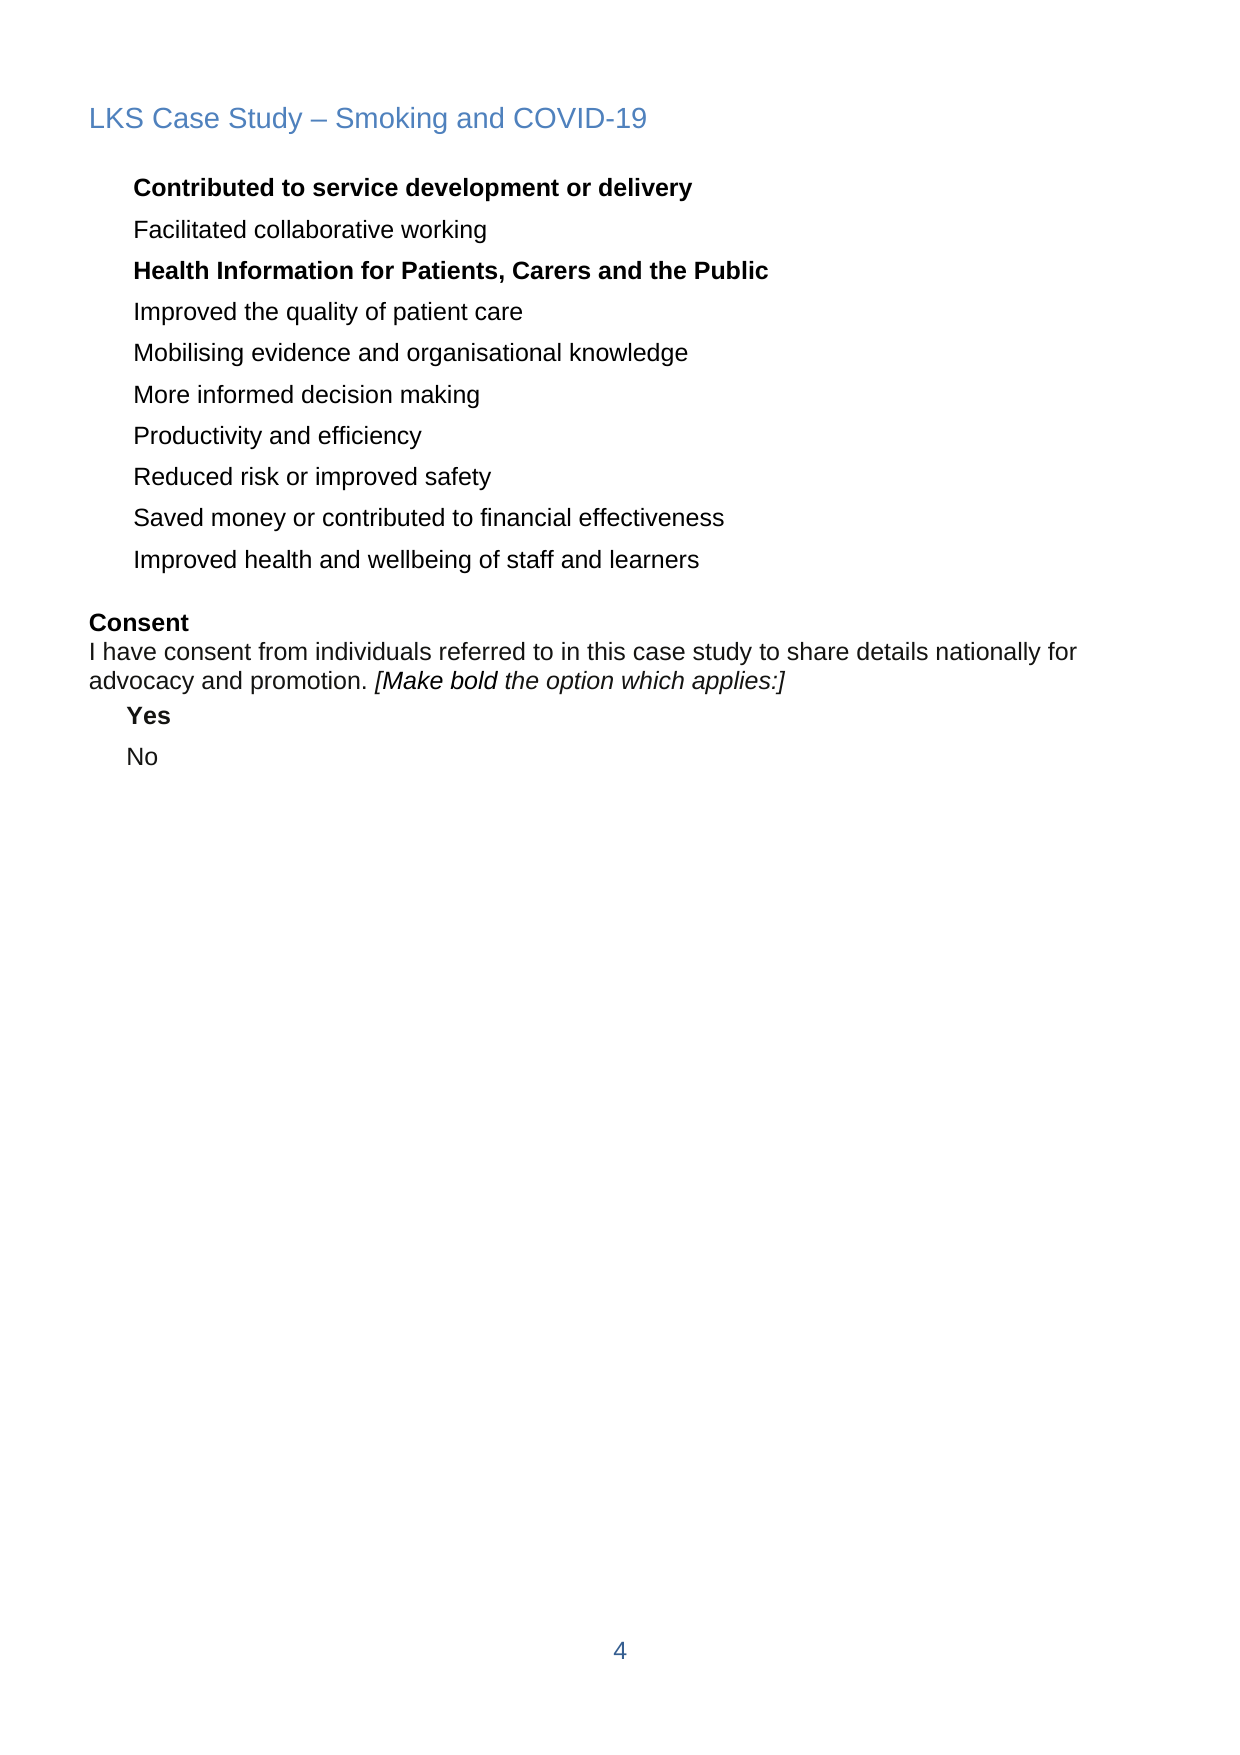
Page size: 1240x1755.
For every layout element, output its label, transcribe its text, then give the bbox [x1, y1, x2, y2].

text Improved health and wellbeing of staff and learners [133, 545, 1151, 573]
text Health Information for Patients, Carers and the Public [133, 256, 1151, 285]
text Mobilising evidence and organisational knowledge [133, 338, 1151, 367]
text Saved money or contributed to financial effectiveness [133, 503, 1151, 532]
text More informed decision making [133, 380, 1151, 408]
text Facilitated collaborative working [133, 215, 1151, 243]
text Consent [89, 608, 1151, 637]
text I have consent from individuals referred to in this case study to share details nationally for advocacy and promotion. [Make bold the option which applies:] [89, 637, 1151, 695]
text Improved the quality of patient care [133, 297, 1151, 326]
text Productivity and efficiency [133, 421, 1151, 450]
text Contributed to service development or delivery [133, 173, 1151, 202]
text Reduced risk or improved safety [133, 462, 1151, 491]
text Yes [126, 701, 1151, 730]
text No [126, 742, 1151, 771]
